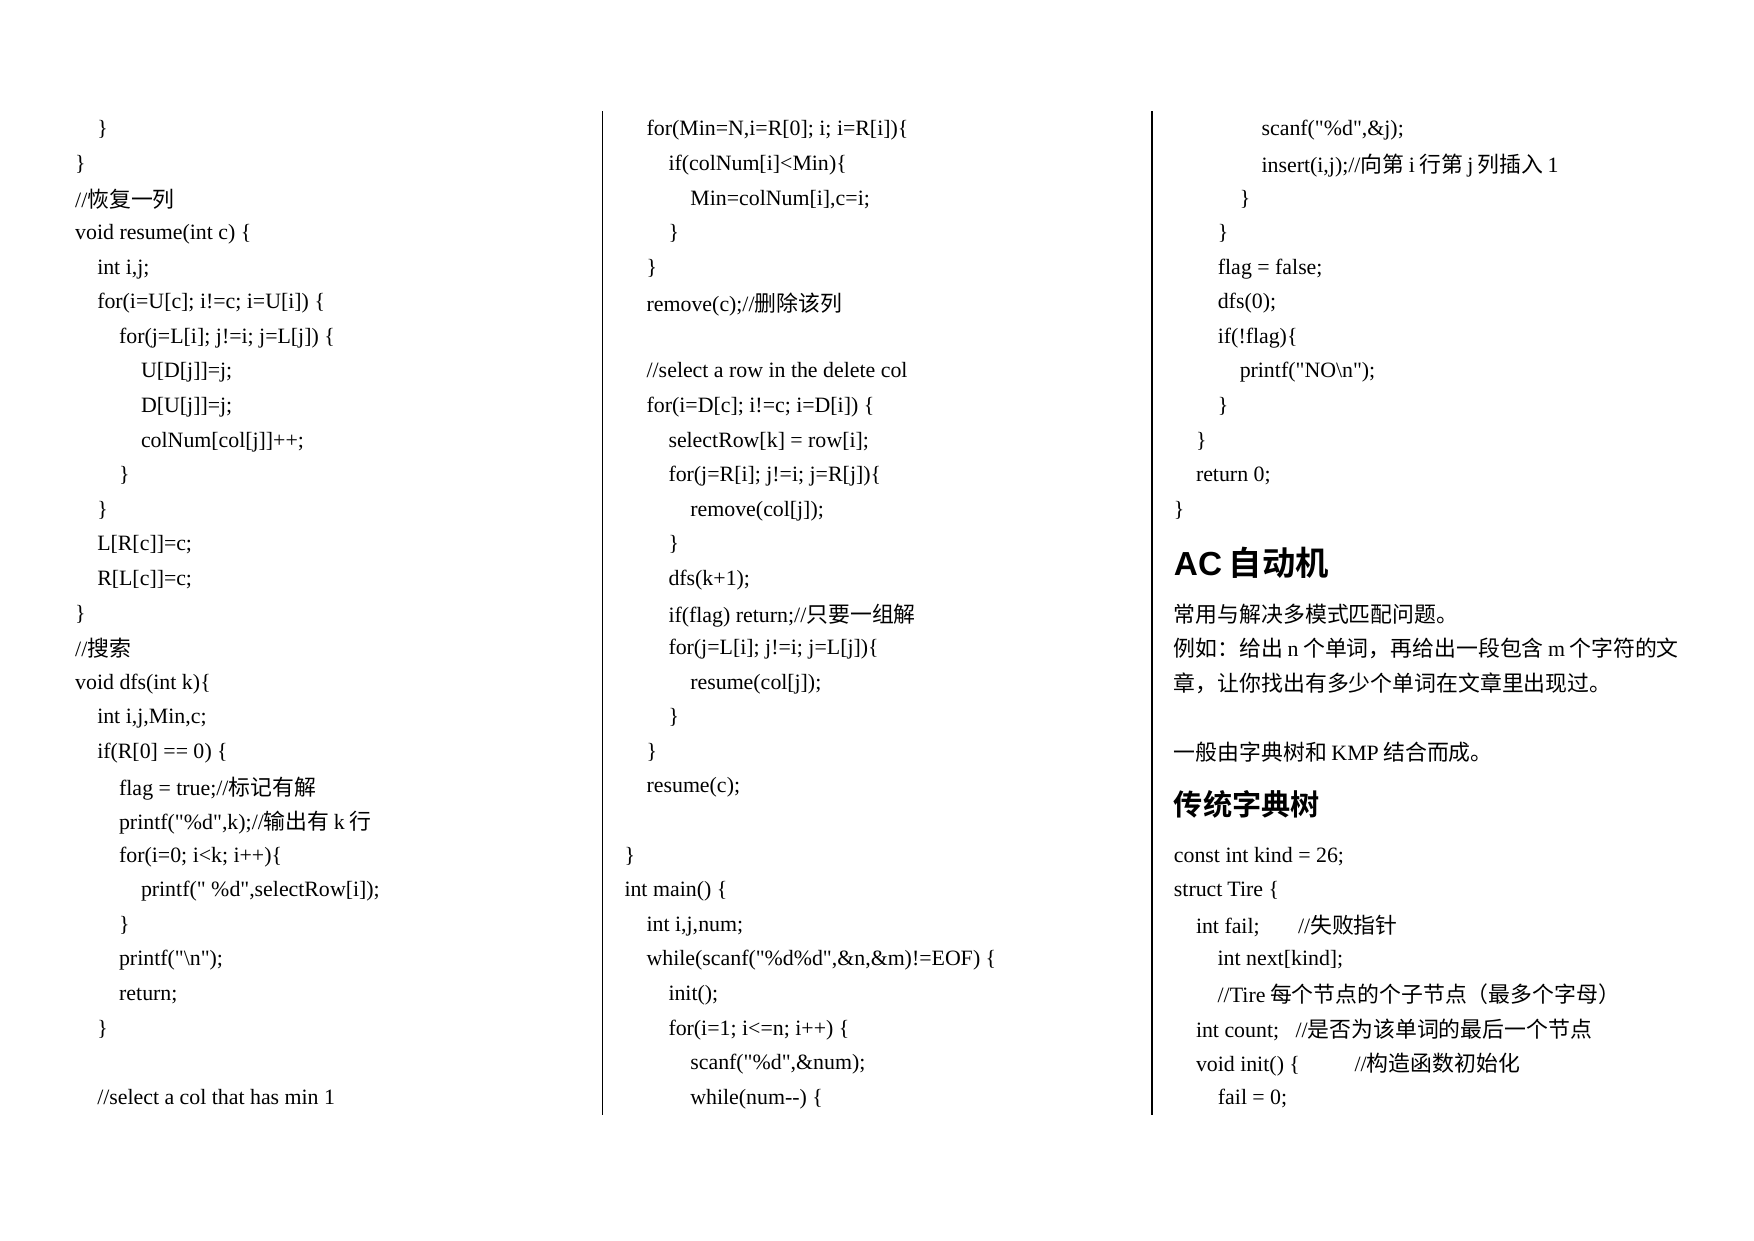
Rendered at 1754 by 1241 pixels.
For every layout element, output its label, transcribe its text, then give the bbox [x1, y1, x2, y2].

text } [624, 215, 1129, 249]
text dfs(0); [1174, 284, 1679, 319]
text for(j=L[i]; j!=i; j=L[j]) { [75, 319, 580, 353]
text if(R[0] == 0) { [75, 734, 580, 768]
text int fail; //失败指针 [1174, 907, 1679, 941]
subtitle AC自动机 [1174, 526, 1679, 595]
text int count; //是否为该单词的最后一个节点 [1174, 1010, 1679, 1045]
text resume(c); [624, 768, 1129, 803]
text D[U[j]]=j; [75, 388, 580, 422]
text //select a col that has min 1 [75, 1079, 580, 1114]
text insert(i,j);//向第i行第j列插入1 [1174, 146, 1679, 180]
text colNum[col[j]]++; [75, 422, 580, 457]
text } [75, 457, 580, 492]
text R[L[c]]=c; [75, 561, 580, 595]
text while(num--) { [624, 1079, 1129, 1114]
text } [624, 699, 1129, 734]
text void resume(int c) { [75, 215, 580, 249]
text scanf("%d",&num); [624, 1045, 1129, 1079]
text int i,j,num; [624, 907, 1129, 941]
text scanf("%d",&j); [1174, 111, 1679, 146]
text } [75, 595, 580, 630]
text const int kind = 26; [1174, 837, 1679, 872]
text //搜索 [75, 630, 580, 664]
text for(i=D[c]; i!=c; i=D[i]) { [624, 388, 1129, 422]
text void dfs(int k){ [75, 664, 580, 699]
text U[D[j]]=j; [75, 353, 580, 388]
text } [75, 111, 580, 146]
text int main() { [624, 872, 1129, 907]
text remove(col[j]); [624, 492, 1129, 526]
text } [1174, 180, 1679, 215]
text return; [75, 976, 580, 1010]
text for(j=R[i]; j!=i; j=R[j]){ [624, 457, 1129, 492]
text //select a row in the delete col [624, 353, 1129, 388]
text remove(c);//删除该列 [624, 284, 1129, 319]
text 常用与解决多模式匹配问题。 [1174, 595, 1679, 630]
text for(i=1; i<=n; i++) { [624, 1010, 1129, 1045]
text } [1174, 492, 1679, 526]
text L[R[c]]=c; [75, 526, 580, 561]
text printf("NO\n"); [1174, 353, 1679, 388]
text printf(" %d",selectRow[i]); [75, 872, 580, 907]
text resume(col[j]); [624, 664, 1129, 699]
text } [75, 907, 580, 941]
text flag = false; [1174, 249, 1679, 284]
text void init() { //构造函数初始化 [1174, 1045, 1679, 1079]
text for(i=U[c]; i!=c; i=U[i]) { [75, 284, 580, 319]
text } [1174, 388, 1679, 422]
text return 0; [1174, 457, 1679, 492]
text } [624, 734, 1129, 768]
text for(Min=N,i=R[0]; i; i=R[i]){ [624, 111, 1129, 146]
text } [1174, 422, 1679, 457]
text } [75, 146, 580, 180]
text int next[kind]; [1174, 941, 1679, 976]
text struct Tire { [1174, 872, 1679, 907]
text dfs(k+1); [624, 561, 1129, 595]
text if(colNum[i]<Min){ [624, 146, 1129, 180]
text flag = true;//标记有解 [75, 768, 580, 803]
text 一般由字典树和KMP结合而成。 [1174, 734, 1679, 768]
text init(); [624, 976, 1129, 1010]
text printf("%d",k);//输出有k行 [75, 803, 580, 837]
subtitle 传统字典树 [1174, 768, 1679, 837]
text } [1174, 215, 1679, 249]
text int i,j,Min,c; [75, 699, 580, 734]
text fail = 0; [1174, 1079, 1679, 1114]
text if(flag) return;//只要一组解 [624, 595, 1129, 630]
text int i,j; [75, 249, 580, 284]
text Min=colNum[i],c=i; [624, 180, 1129, 215]
text printf("\n"); [75, 941, 580, 976]
text while(scanf("%d%d",&n,&m)!=EOF) { [624, 941, 1129, 976]
text //Tire每个节点的个子节点（最多个字母） [1174, 976, 1679, 1010]
text } [624, 837, 1129, 872]
text } [624, 526, 1129, 561]
text 例如：给出n个单词，再给出一段包含m个字符的文章，让你找出有多少个单词在文章里出现过。 [1174, 630, 1679, 699]
text } [75, 492, 580, 526]
text for(j=L[i]; j!=i; j=L[j]){ [624, 630, 1129, 664]
text //恢复一列 [75, 180, 580, 215]
text for(i=0; i<k; i++){ [75, 837, 580, 872]
text selectRow[k] = row[i]; [624, 422, 1129, 457]
text if(!flag){ [1174, 319, 1679, 353]
text } [624, 249, 1129, 284]
text } [75, 1010, 580, 1045]
